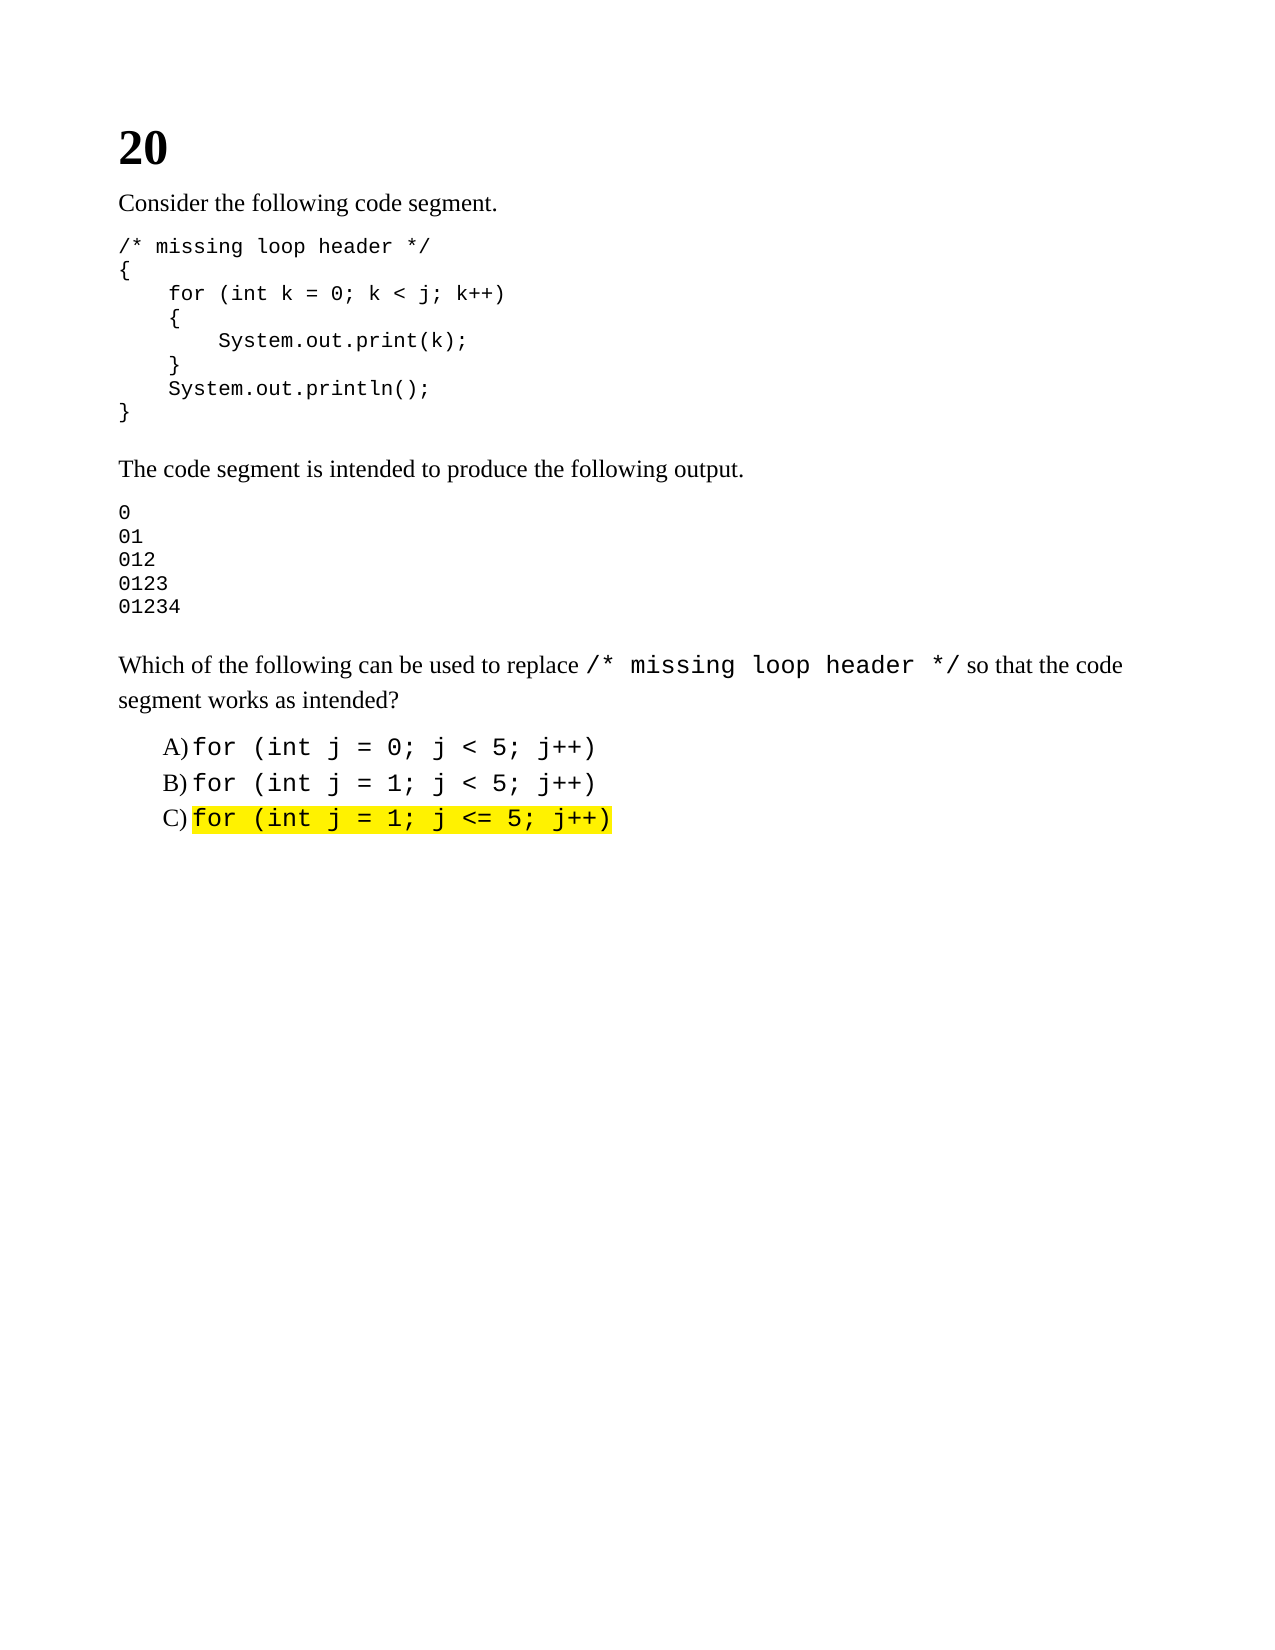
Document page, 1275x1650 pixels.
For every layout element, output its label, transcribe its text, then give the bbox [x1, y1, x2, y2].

text 01 [118, 526, 1157, 549]
text The code segment is intended to produce the following output. [118, 454, 1157, 483]
text { [118, 307, 1157, 330]
text System.out.println(); [118, 378, 1157, 401]
text { [118, 259, 1157, 283]
text 0 [118, 502, 1157, 526]
text System.out.print(k); [118, 330, 1157, 354]
text Which of the following can be used to replace /* missing loop header */ so that the code segment works as intended? [118, 650, 1157, 713]
text } [118, 354, 1157, 378]
text /* missing loop header */ [118, 236, 1157, 259]
text Consider the following code segment. [118, 188, 1157, 217]
text 01234 [118, 597, 1157, 620]
list for (int j = 1; j < 5; j++) [162, 768, 1157, 799]
text 012 [118, 549, 1157, 573]
list for (int j = 1; j <= 5; j++) [162, 803, 1157, 834]
subtitle 20 [118, 118, 1157, 176]
text for (int k = 0; k < j; k++) [118, 283, 1157, 307]
text 0123 [118, 573, 1157, 597]
text } [118, 401, 1157, 425]
list for (int j = 0; j < 5; j++) [162, 732, 1157, 763]
